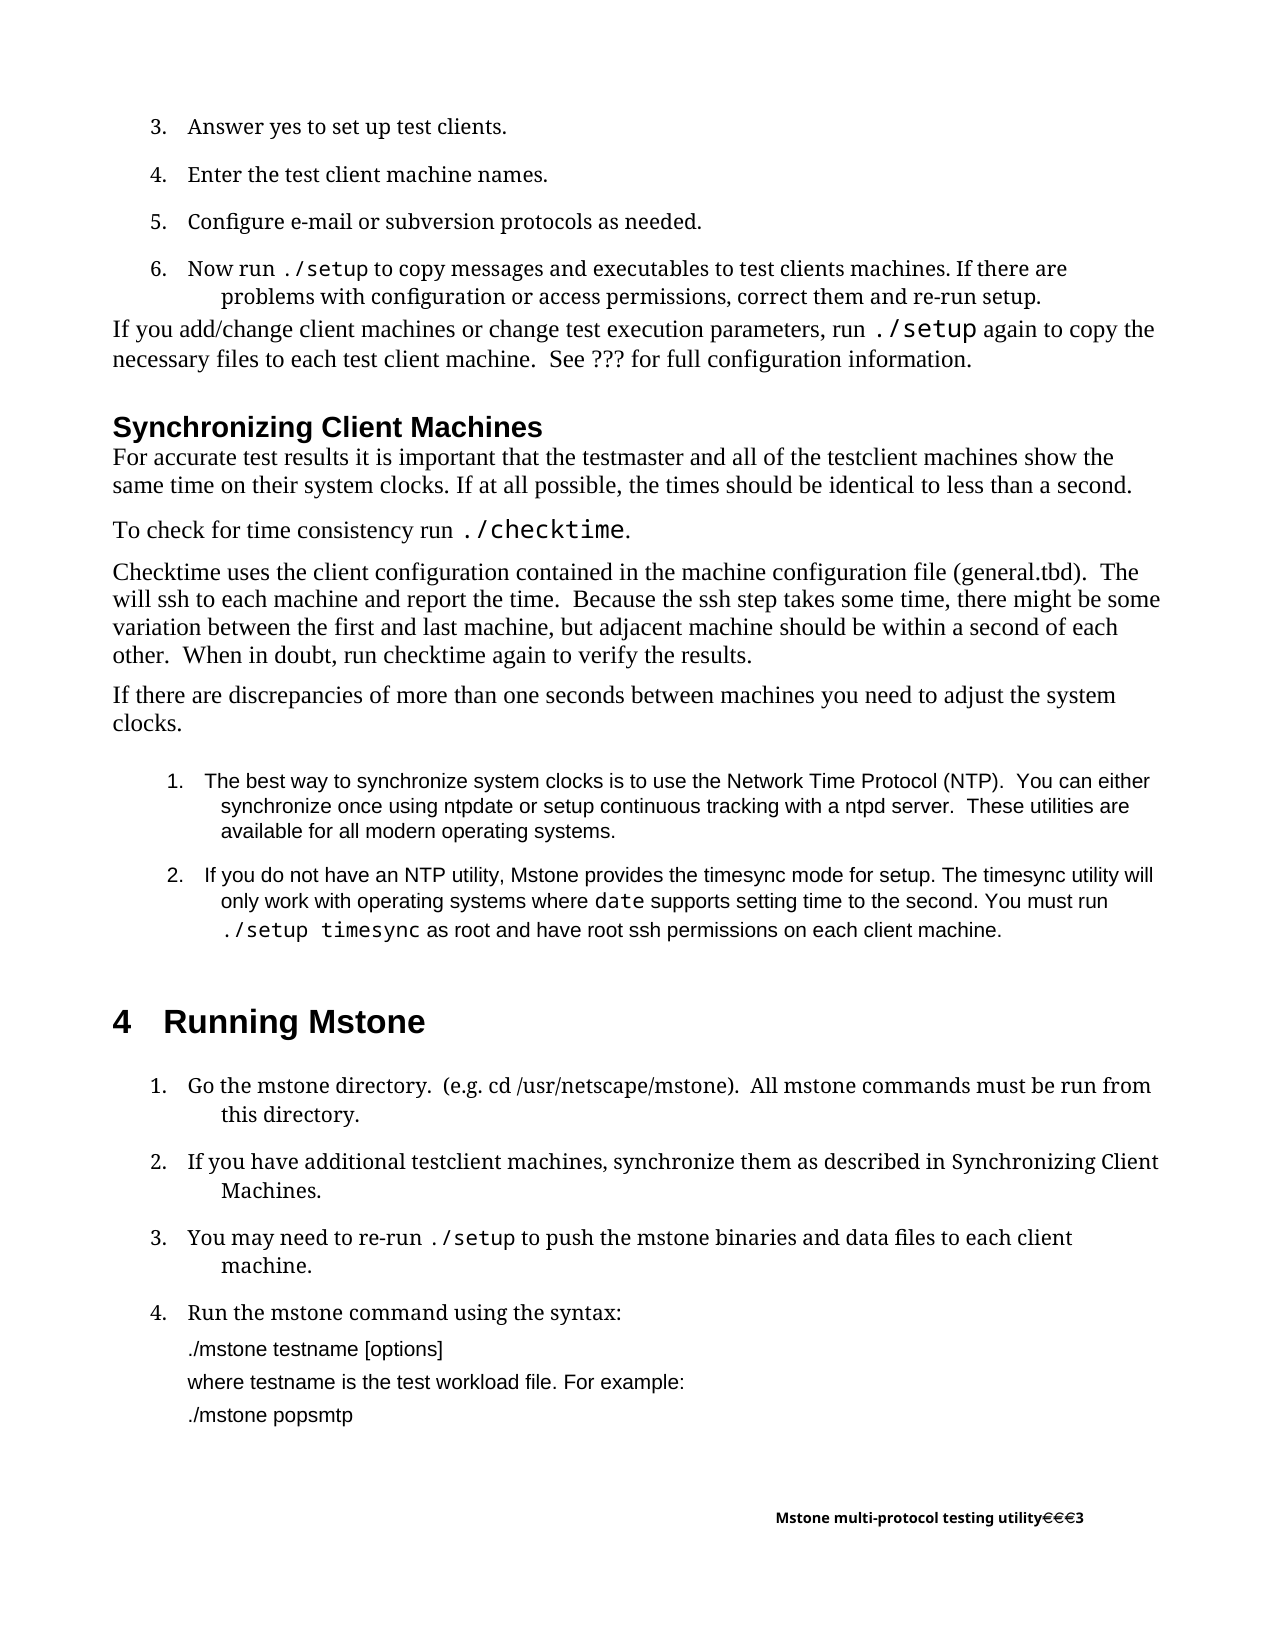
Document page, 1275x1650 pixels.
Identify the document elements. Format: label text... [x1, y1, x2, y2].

text If there are discrepancies of more than one seconds between machines you need to adjust the system clocks. [112, 681, 1162, 737]
list You may need to re-run ./setup to push the mstone binaries and data files to each client machine. [150, 1223, 1162, 1280]
list If you do not have an NTP utility, Mstone provides the timesync mode for setup. The timesync utility will only work with operating systems where date supports setting time to the second. You must run ./setup timesync as root and have root ssh permissions on each client machine. [167, 862, 1162, 943]
list If you have additional testclient machines, synchronize them as described in Synchronizing Client Machines. [150, 1147, 1162, 1204]
list Run the mstone command using the syntax: [150, 1298, 1162, 1327]
text If you add/change client machines or change test execution parameters, run ./setup again to copy the necessary files to each test client machine. See ??? for full configuration information. [112, 311, 1162, 373]
list ./mstone testname [options] [187, 1335, 1162, 1360]
text To check for time consistency run ./checktime. [112, 511, 1162, 545]
subtitle Running Mstone [112, 1003, 1162, 1041]
list Go the mstone directory. (e.g. cd /usr/netscape/mstone). All mstone commands must be run from this directory. [150, 1072, 1162, 1128]
list The best way to synchronize system clocks is to use the Network Time Protocol (NTP). You can either synchronize once using ntpdate or setup continuous tracking with a ntpd server. These utilities are available for all modern operating systems. [167, 768, 1162, 843]
list where testname is the test workload file. For example: [187, 1369, 1162, 1394]
list ./mstone popsmtp [187, 1402, 1162, 1427]
text For accurate test results it is important that the testmaster and all of the testclient machines show the same time on their system clocks. If at all possible, the times should be identical to less than a second. [112, 443, 1162, 499]
list Now run ./setup to copy messages and executables to test clients machines. If there are problems with configuration or access permissions, correct them and re-run setup. [150, 254, 1162, 311]
subtitle Synchronizing Client Machines [112, 411, 1162, 443]
text Checktime uses the client configuration contained in the machine configuration file (general.tbd). The will ssh to each machine and report the time. Because the ssh step takes some time, there might be some variation between the first and last machine, but adjacent machine should be within a second of each other. When in doubt, run checktime again to verify the results. [112, 558, 1162, 669]
list Configure e-mail or subversion protocols as needed. [150, 207, 1162, 235]
list Answer yes to set up test clients. [150, 112, 1162, 141]
list Enter the test client machine names. [150, 160, 1162, 188]
